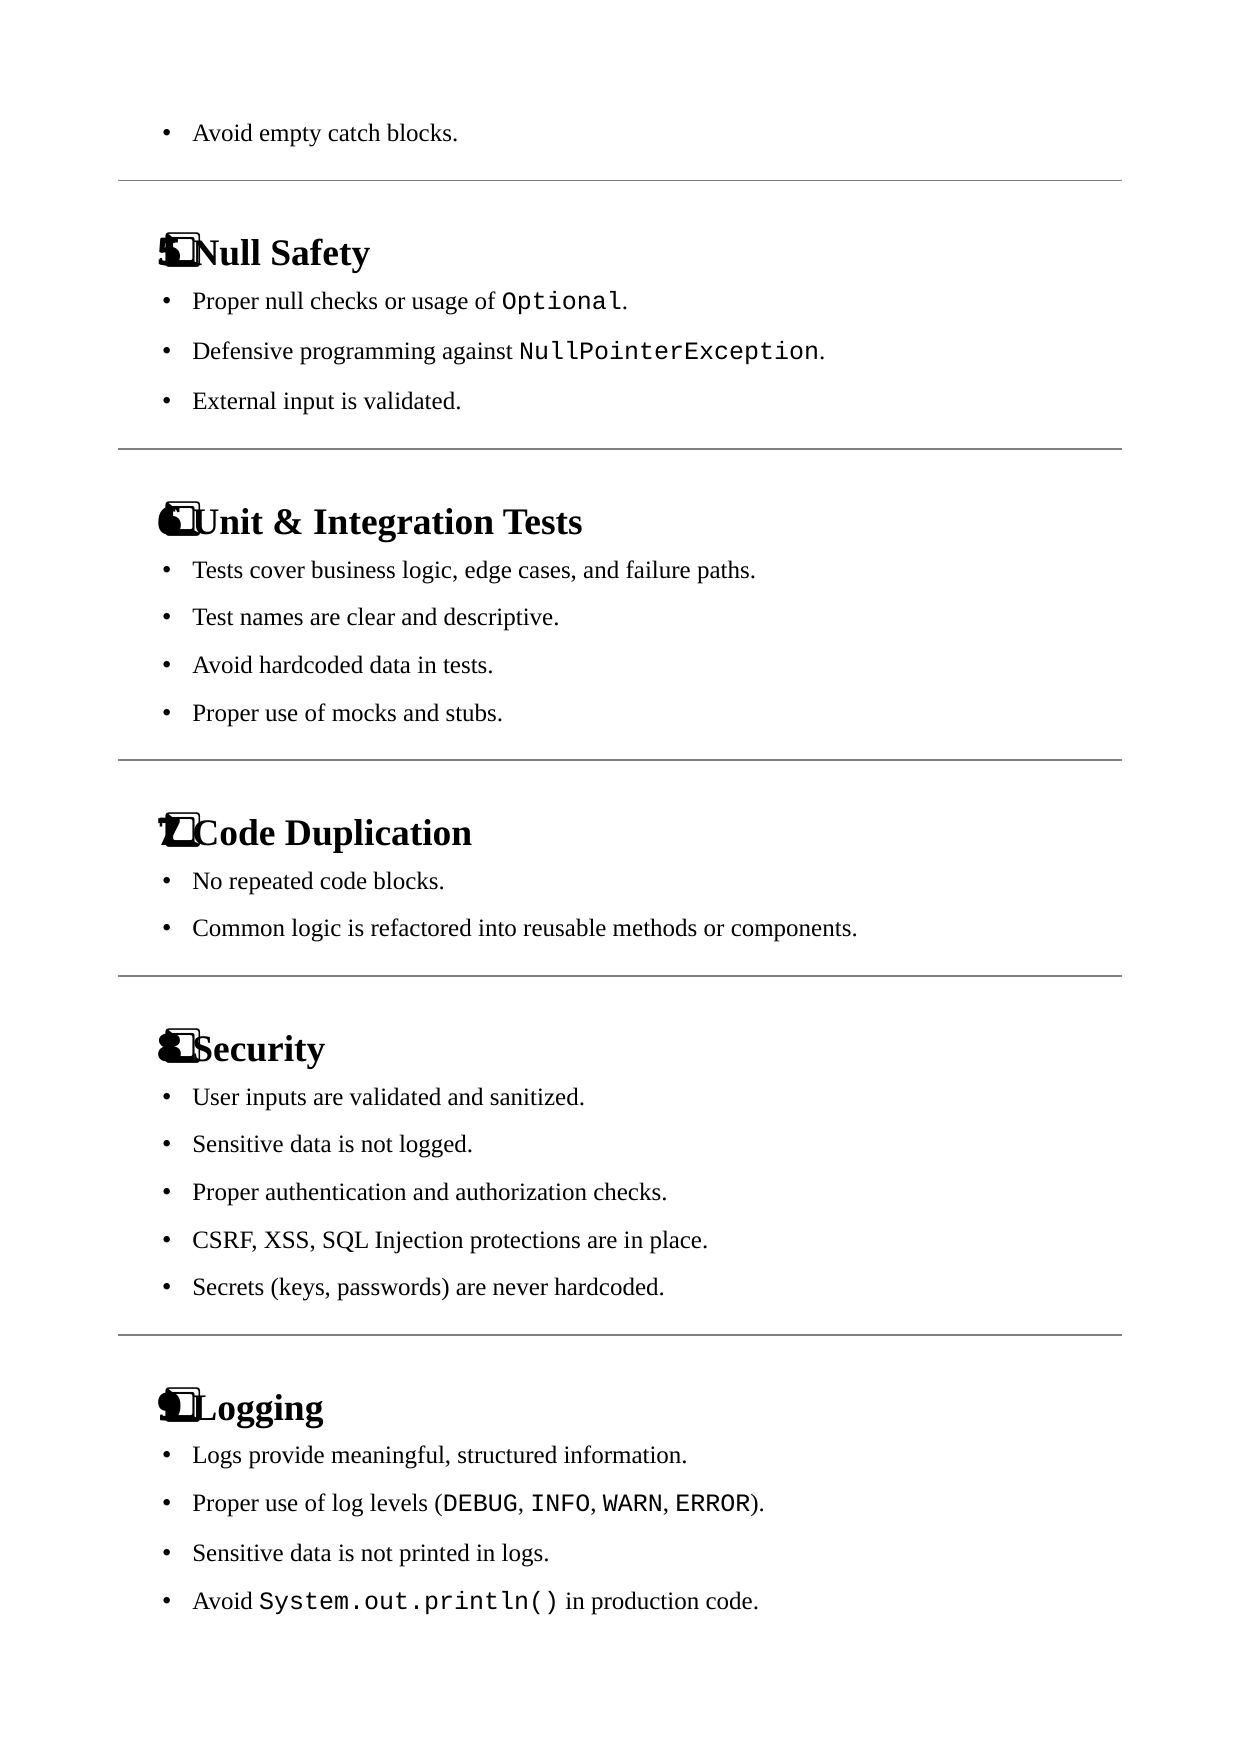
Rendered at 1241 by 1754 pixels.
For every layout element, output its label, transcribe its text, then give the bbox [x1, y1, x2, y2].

list Test names are clear and descriptive. [162, 602, 1122, 631]
list CSRF, XSS, SQL Injection protections are in place. [162, 1225, 1122, 1253]
list Secrets (keys, passwords) are never hardcoded. [162, 1272, 1122, 1301]
list Logs provide meaningful, structured information. [162, 1441, 1122, 1469]
subtitle 💡 8️⃣ Security [118, 1026, 1122, 1069]
list Avoid hardcoded data in tests. [162, 650, 1122, 679]
list Common logic is refactored into reusable methods or components. [162, 913, 1122, 942]
list Defensive programming against NullPointerException. [162, 336, 1122, 367]
list Proper null checks or usage of Optional. [162, 286, 1122, 317]
list No repeated code blocks. [162, 866, 1122, 895]
list Proper use of mocks and stubs. [162, 698, 1122, 726]
subtitle 💡 9️⃣ Logging [118, 1385, 1122, 1428]
list Avoid empty catch blocks. [162, 118, 1122, 147]
subtitle 💡 5️⃣ Null Safety [118, 231, 1122, 274]
subtitle 💡 6️⃣ Unit & Integration Tests [118, 499, 1122, 542]
list External input is validated. [162, 386, 1122, 415]
list Avoid System.out.println() in production code. [162, 1586, 1122, 1617]
subtitle 💡 7️⃣ Code Duplication [118, 810, 1122, 853]
list User inputs are validated and sanitized. [162, 1082, 1122, 1111]
list Tests cover business logic, edge cases, and failure paths. [162, 555, 1122, 583]
list Sensitive data is not logged. [162, 1129, 1122, 1158]
list Proper authentication and authorization checks. [162, 1177, 1122, 1206]
list Sensitive data is not printed in logs. [162, 1538, 1122, 1567]
list Proper use of log levels (DEBUG, INFO, WARN, ERROR). [162, 1488, 1122, 1519]
